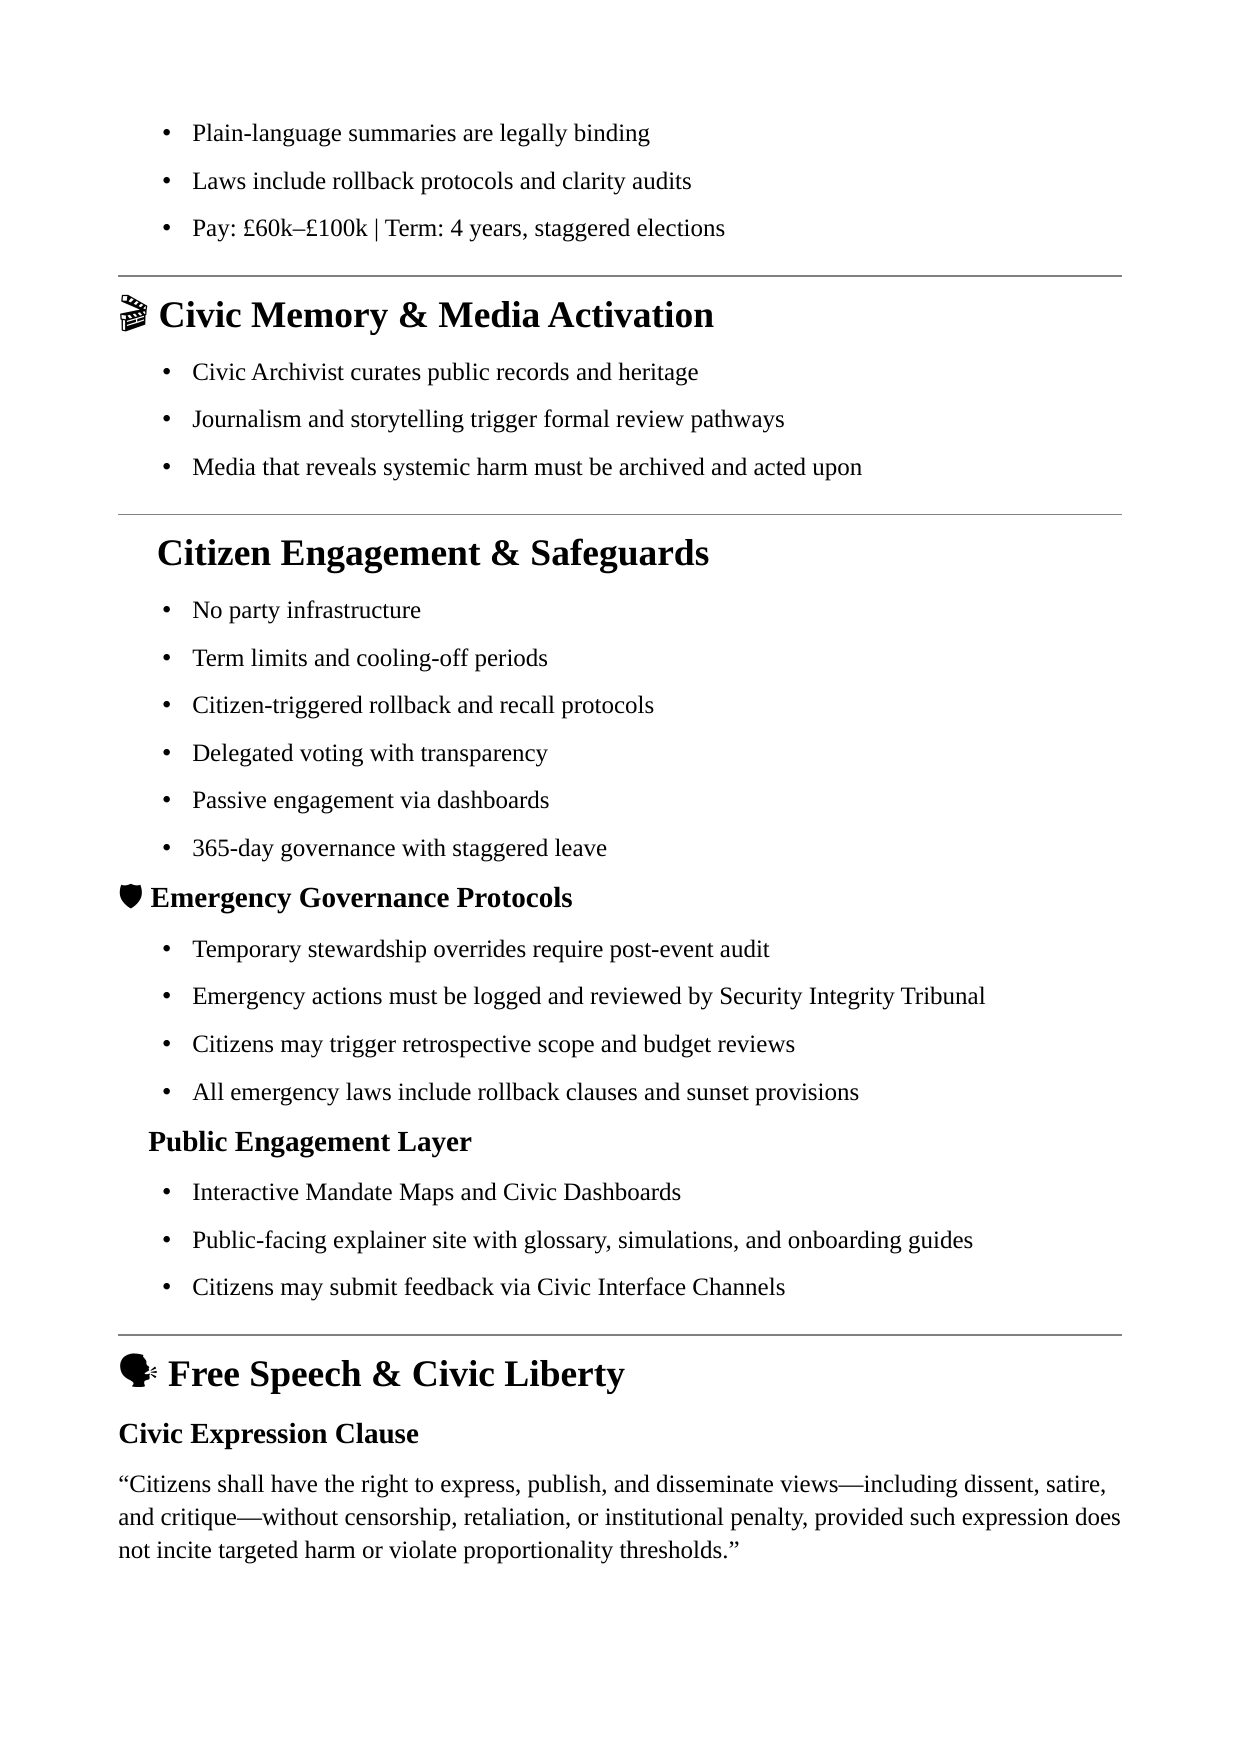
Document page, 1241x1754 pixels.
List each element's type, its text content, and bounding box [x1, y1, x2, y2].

list Citizens may submit feedback via Civic Interface Channels [162, 1272, 1122, 1301]
list All emergency laws include rollback clauses and sunset provisions [162, 1077, 1122, 1105]
list No party infrastructure [162, 595, 1122, 624]
list Plain-language summaries are legally binding [162, 118, 1122, 147]
list Laws include rollback protocols and clarity audits [162, 166, 1122, 194]
list Emergency actions must be logged and reviewed by Security Integrity Tribunal [162, 981, 1122, 1010]
subtitle 🎬 Civic Memory & Media Activation [118, 292, 1122, 336]
list Civic Archivist curates public records and heritage [162, 357, 1122, 385]
list Passive engagement via dashboards [162, 785, 1122, 814]
list Delegated voting with transparency [162, 738, 1122, 767]
subtitle 🛡️ Emergency Governance Protocols [118, 881, 1122, 914]
subtitle 🗣️ Free Speech & Civic Liberty [118, 1352, 1122, 1395]
list Media that reveals systemic harm must be archived and acted upon [162, 452, 1122, 481]
list 365-day governance with staggered leave [162, 833, 1122, 862]
list Citizens may trigger retrospective scope and budget reviews [162, 1029, 1122, 1058]
list Term limits and cooling-off periods [162, 643, 1122, 671]
subtitle Civic Expression Clause [118, 1416, 1122, 1449]
subtitle 🧭 Public Engagement Layer [118, 1124, 1122, 1158]
text “Citizens shall have the right to express, publish, and disseminate views—including dissent, satire, and critique—without censorship, retaliation, or institutional penalty, provided such expression does not incite targeted harm or violate proportionality thresholds.” [118, 1469, 1122, 1564]
list Citizen-triggered rollback and recall protocols [162, 690, 1122, 719]
list Interactive Mandate Maps and Civic Dashboards [162, 1177, 1122, 1206]
subtitle 🧠 Citizen Engagement & Safeguards [118, 531, 1122, 574]
list Temporary stewardship overrides require post-event audit [162, 934, 1122, 962]
list Public-facing explainer site with glossary, simulations, and onboarding guides [162, 1225, 1122, 1254]
list Pay: £60k–£100k | Term: 4 years, staggered elections [162, 213, 1122, 242]
list Journalism and storytelling trigger formal review pathways [162, 404, 1122, 433]
